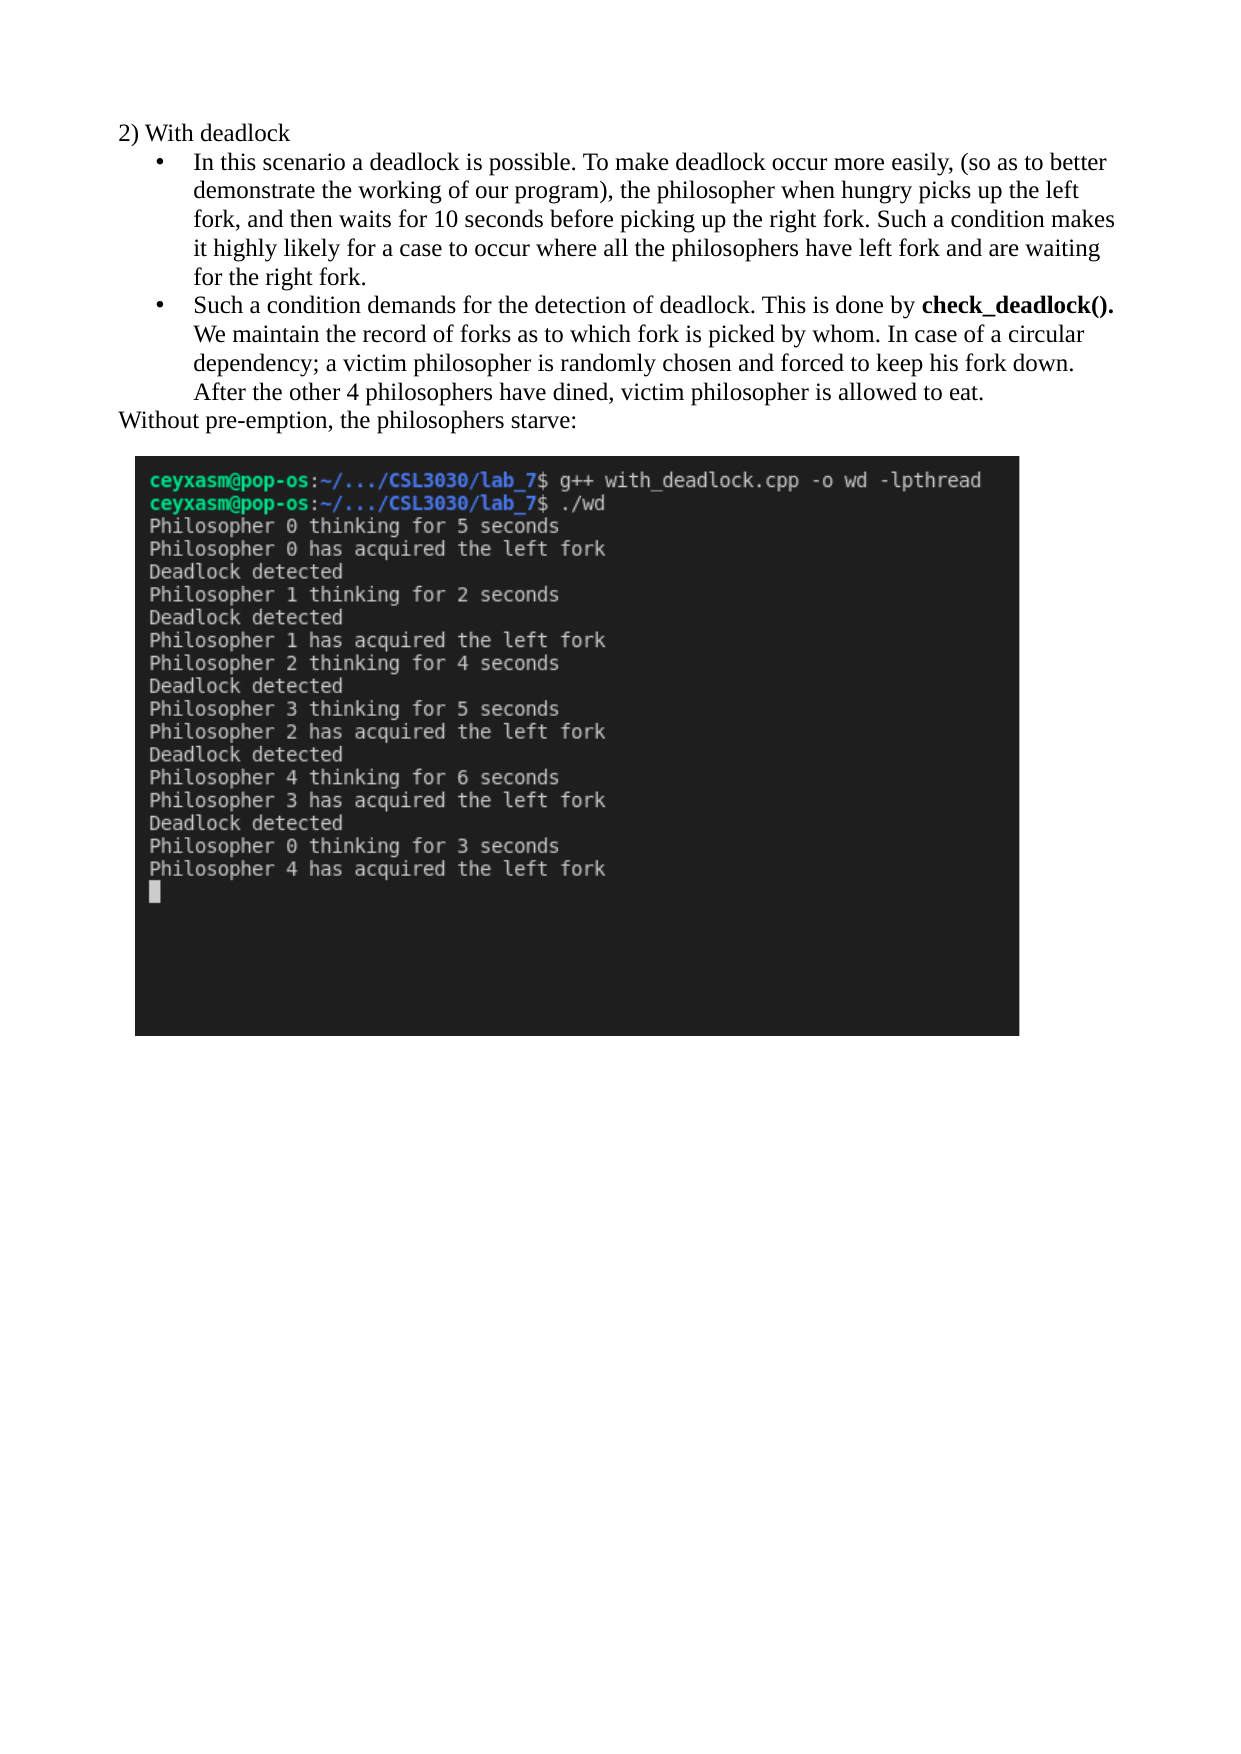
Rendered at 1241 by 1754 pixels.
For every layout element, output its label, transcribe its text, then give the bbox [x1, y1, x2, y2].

list In this scenario a deadlock is possible. To make deadlock occur more easily, (so as to better demonstrate the working of our program), the philosopher when hungry picks up the left fork, and then waits for 10 seconds before picking up the right fork. Such a condition makes it highly likely for a case to occur where all the philosophers have left fork and are waiting for the right fork. [156, 147, 1122, 291]
list Such a condition demands for the detection of deadlock. This is done by check_deadlock(). We maintain the record of forks as to which fork is picked by whom. In case of a circular dependency; a victim philosopher is randomly chosen and forced to keep his fork down. After the other 4 philosophers have dined, victim philosopher is allowed to eat. [156, 291, 1122, 406]
text 2) With deadlock [118, 118, 1122, 147]
picture [135, 456, 1020, 1036]
text Without pre-emption, the philosophers starve: [118, 406, 1122, 434]
